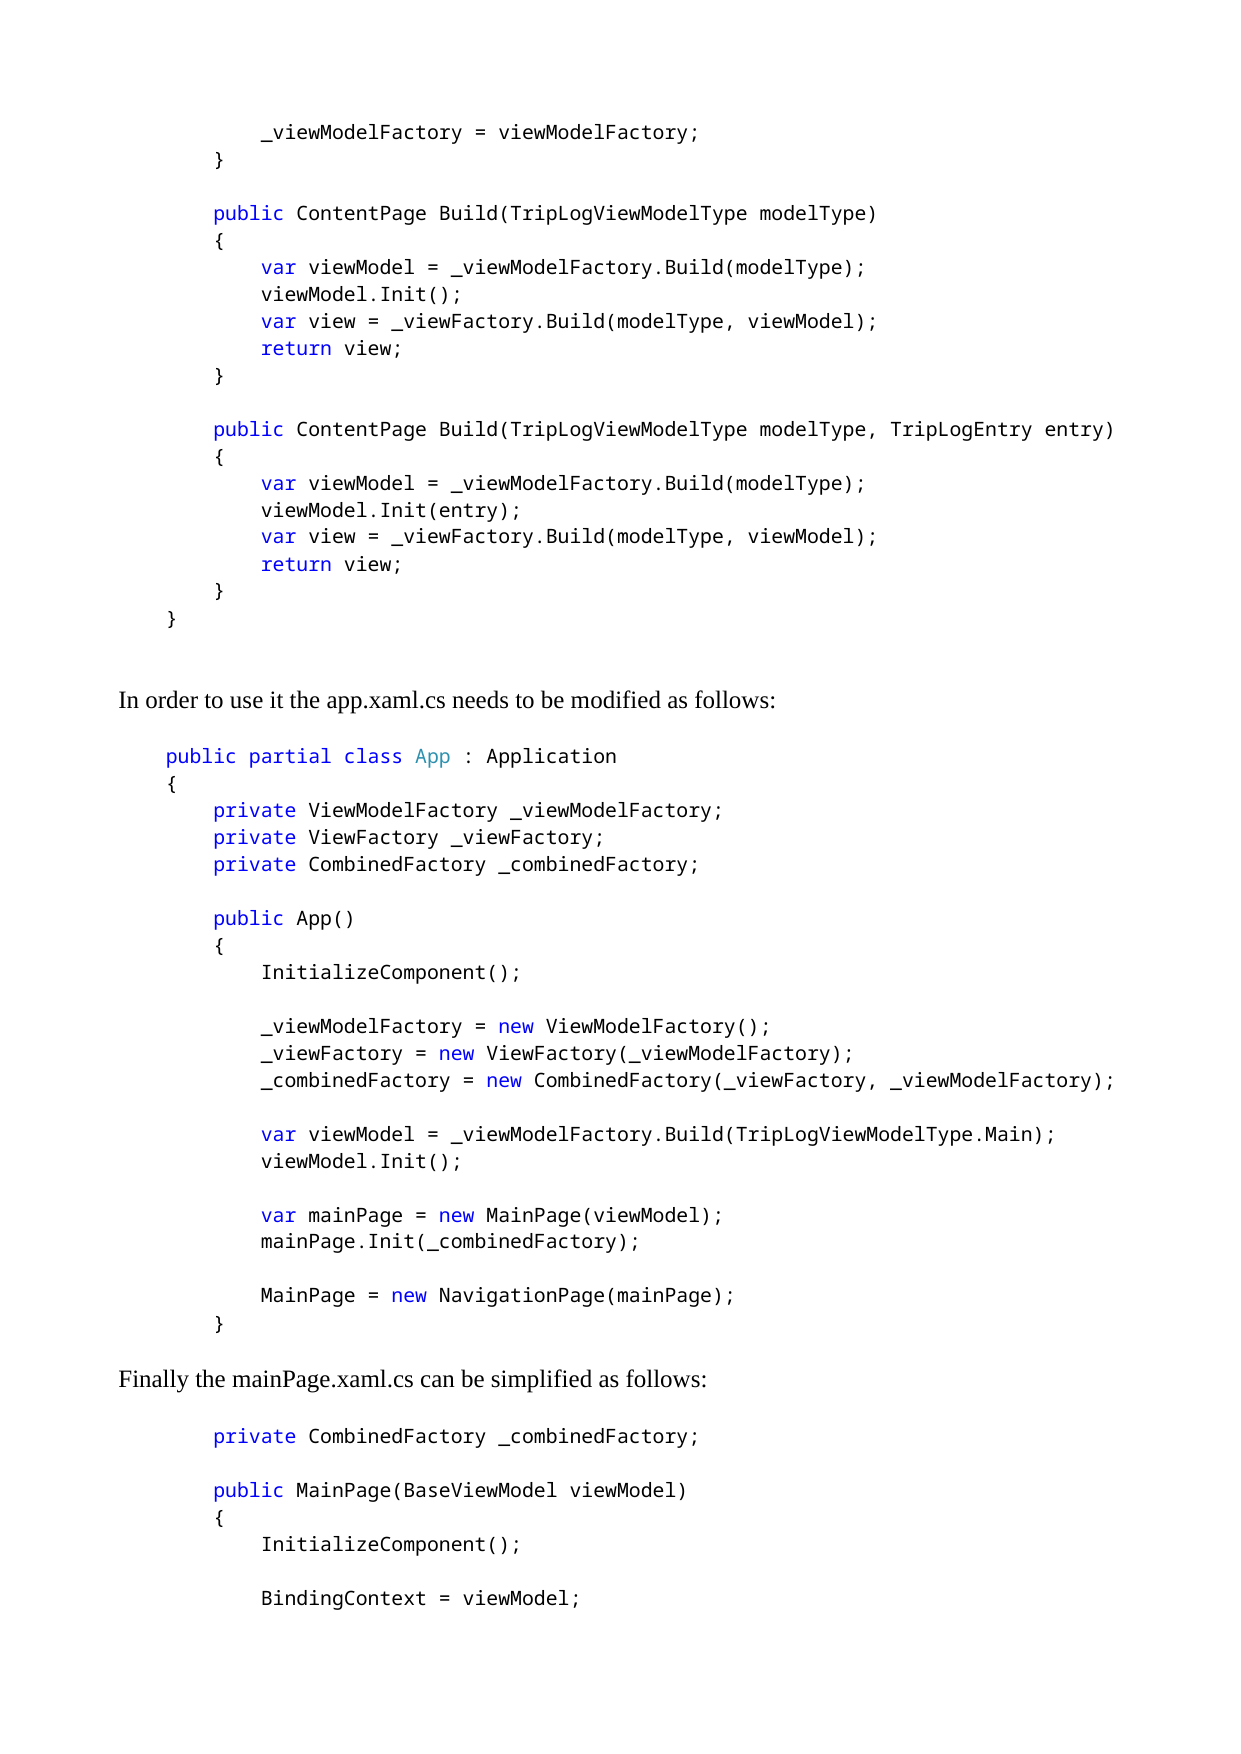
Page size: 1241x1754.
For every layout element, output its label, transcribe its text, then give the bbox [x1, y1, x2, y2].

text MainPage = new NavigationPage(mainPage); [118, 1282, 1122, 1309]
text _viewModelFactory = viewModelFactory; [118, 118, 1122, 145]
text { [118, 769, 1122, 796]
text private ViewFactory _viewFactory; [118, 823, 1122, 850]
text public ContentPage Build(TripLogViewModelType modelType, TripLogEntry entry) [118, 415, 1122, 442]
text var viewModel = _viewModelFactory.Build(modelType); [118, 469, 1122, 496]
text private ViewModelFactory _viewModelFactory; [118, 796, 1122, 823]
text { [118, 931, 1122, 958]
text BindingContext = viewModel; [118, 1584, 1122, 1611]
text } [118, 577, 1122, 604]
text } [118, 145, 1122, 172]
text public partial class App : Application [118, 742, 1122, 769]
text mainPage.Init(_combinedFactory); [118, 1228, 1122, 1255]
text _combinedFactory = new CombinedFactory(_viewFactory, _viewModelFactory); [118, 1066, 1122, 1093]
text var view = _viewFactory.Build(modelType, viewModel); [118, 523, 1122, 550]
text _viewFactory = new ViewFactory(_viewModelFactory); [118, 1039, 1122, 1066]
text var viewModel = _viewModelFactory.Build(TripLogViewModelType.Main); [118, 1120, 1122, 1147]
text Finally the mainPage.xaml.cs can be simplified as follows: [118, 1364, 1122, 1393]
text var view = _viewFactory.Build(modelType, viewModel); [118, 307, 1122, 334]
text { [118, 1503, 1122, 1530]
text viewModel.Init(); [118, 280, 1122, 307]
text return view; [118, 550, 1122, 577]
text return view; [118, 334, 1122, 361]
text } [118, 1309, 1122, 1336]
text InitializeComponent(); [118, 1530, 1122, 1557]
text public MainPage(BaseViewModel viewModel) [118, 1476, 1122, 1503]
text private CombinedFactory _combinedFactory; [118, 1422, 1122, 1449]
text var mainPage = new MainPage(viewModel); [118, 1201, 1122, 1228]
text } [118, 361, 1122, 388]
text viewModel.Init(entry); [118, 496, 1122, 523]
text private CombinedFactory _combinedFactory; [118, 850, 1122, 877]
text _viewModelFactory = new ViewModelFactory(); [118, 1012, 1122, 1039]
text var viewModel = _viewModelFactory.Build(modelType); [118, 253, 1122, 280]
text In order to use it the app.xaml.cs needs to be modified as follows: [118, 685, 1122, 713]
text } [118, 604, 1122, 631]
text InitializeComponent(); [118, 958, 1122, 985]
text { [118, 442, 1122, 469]
text { [118, 226, 1122, 253]
text public App() [118, 904, 1122, 931]
text viewModel.Init(); [118, 1147, 1122, 1174]
text public ContentPage Build(TripLogViewModelType modelType) [118, 199, 1122, 226]
